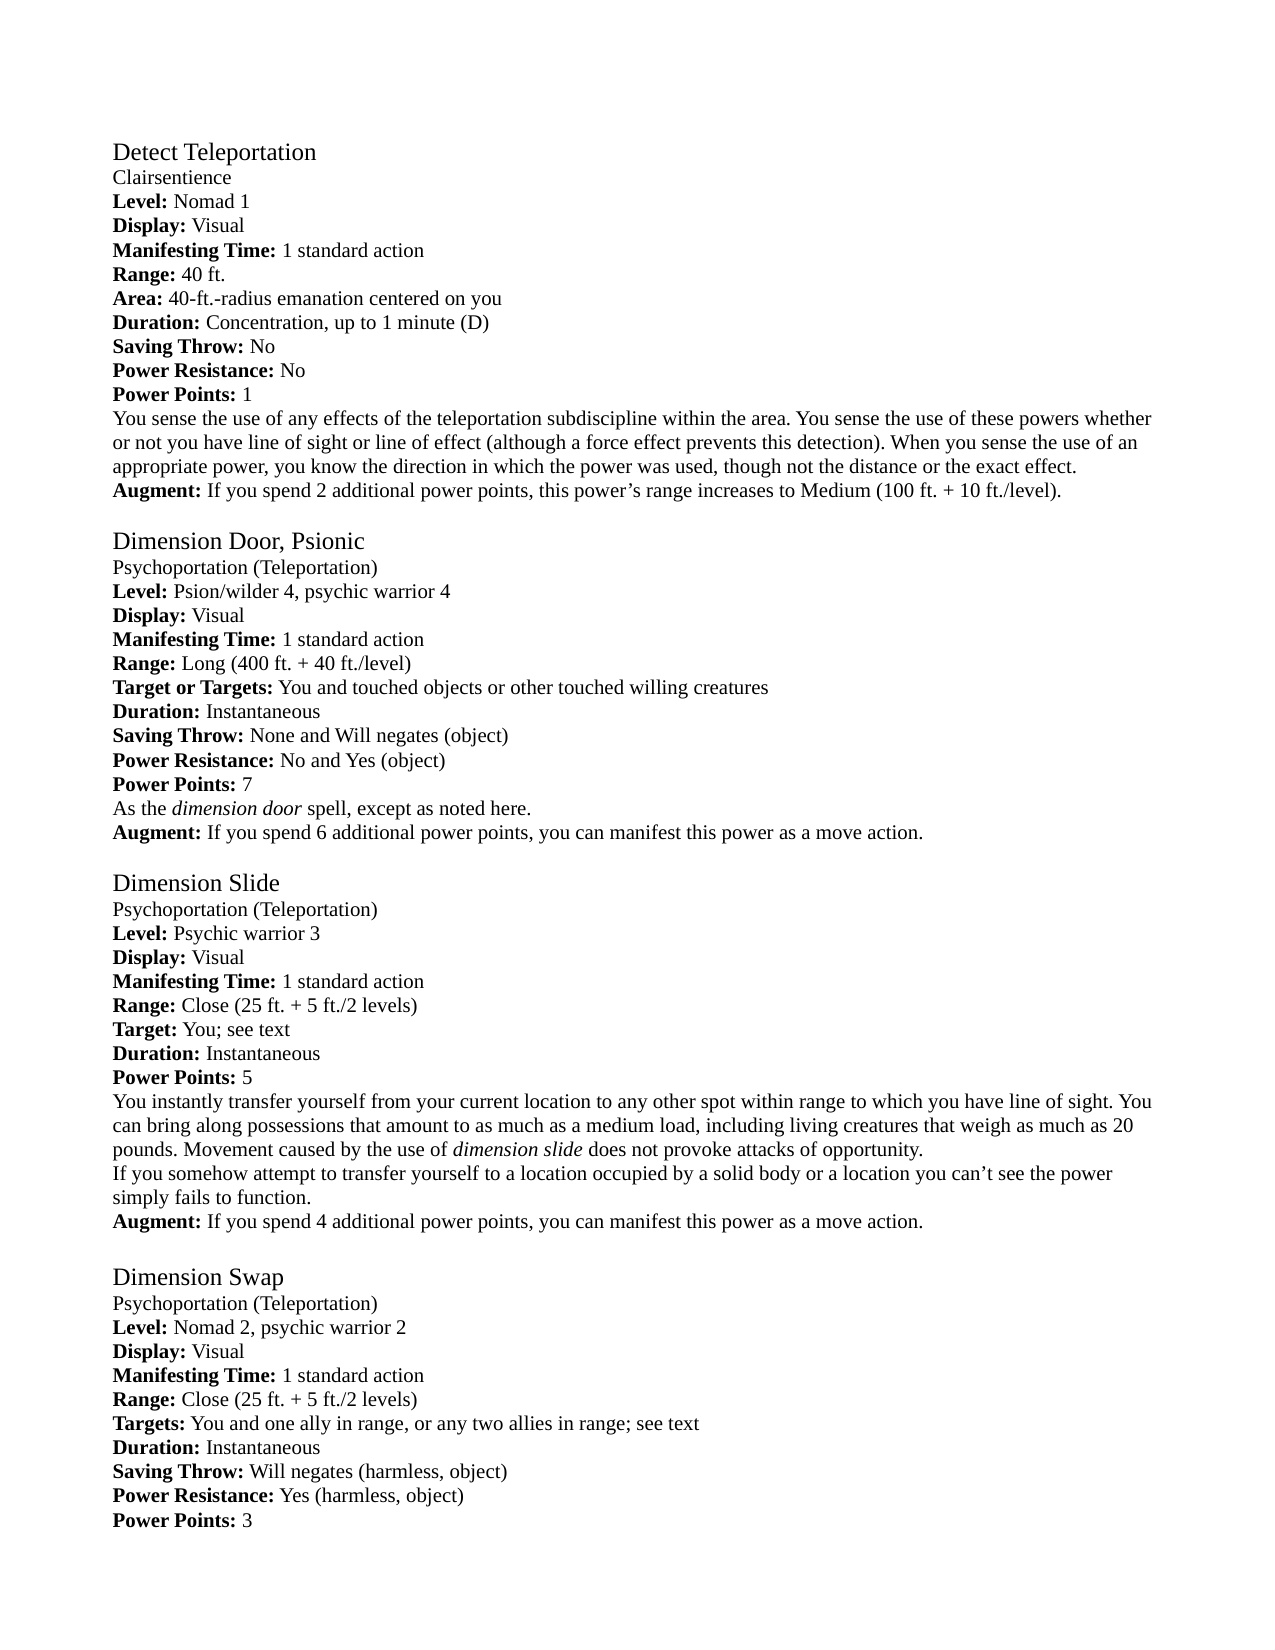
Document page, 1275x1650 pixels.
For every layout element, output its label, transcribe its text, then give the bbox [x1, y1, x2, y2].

text Power Resistance: No [112, 358, 1162, 382]
text Saving Throw: Will negates (harmless, object) [112, 1459, 1162, 1483]
text Power Resistance: Yes (harmless, object) [112, 1483, 1162, 1507]
text Power Points: 1 [112, 382, 1162, 406]
text As the dimension door spell, except as noted here. [112, 796, 1162, 820]
text Target: You; see text [112, 1017, 1162, 1041]
text Area: 40-ft.-radius emanation centered on you [112, 286, 1162, 310]
text Power Points: 5 [112, 1065, 1162, 1089]
text Display: Visual [112, 1339, 1162, 1363]
subtitle Dimension Door, Psionic [112, 526, 1162, 555]
text Power Points: 7 [112, 772, 1162, 796]
text Power Resistance: No and Yes (object) [112, 747, 1162, 772]
text Saving Throw: None and Will negates (object) [112, 723, 1162, 747]
text You instantly transfer yourself from your current location to any other spot within range to which you have line of sight. You can bring along possessions that amount to as much as a medium load, including living creatures that weigh as much as 20 pounds. Movement caused by the use of dimension slide does not provoke attacks of opportunity. [112, 1089, 1162, 1161]
text Duration: Instantaneous [112, 1435, 1162, 1459]
text Duration: Concentration, up to 1 minute (D) [112, 310, 1162, 334]
text Augment: If you spend 2 additional power points, this power’s range increases to Medium (100 ft. + 10 ft./level). [112, 478, 1162, 502]
subtitle Detect Teleportation [112, 137, 1162, 165]
text Psychoportation (Teleportation) [112, 897, 1162, 921]
text Augment: If you spend 4 additional power points, you can manifest this power as a move action. [112, 1209, 1162, 1233]
text Clairsentience [112, 165, 1162, 189]
text Duration: Instantaneous [112, 699, 1162, 723]
text Range: Close (25 ft. + 5 ft./2 levels) [112, 993, 1162, 1017]
text Level: Nomad 2, psychic warrior 2 [112, 1315, 1162, 1339]
text Level: Psychic warrior 3 [112, 921, 1162, 945]
text Level: Psion/wilder 4, psychic warrior 4 [112, 579, 1162, 603]
text Range: 40 ft. [112, 262, 1162, 286]
text Range: Close (25 ft. + 5 ft./2 levels) [112, 1387, 1162, 1411]
text Manifesting Time: 1 standard action [112, 1363, 1162, 1387]
text Manifesting Time: 1 standard action [112, 969, 1162, 993]
text Power Points: 3 [112, 1507, 1162, 1532]
text Targets: You and one ally in range, or any two allies in range; see text [112, 1411, 1162, 1435]
subtitle Dimension Slide [112, 868, 1162, 897]
text Range: Long (400 ft. + 40 ft./level) [112, 651, 1162, 675]
text Augment: If you spend 6 additional power points, you can manifest this power as a move action. [112, 820, 1162, 844]
subtitle Dimension Swap [112, 1262, 1162, 1291]
text Display: Visual [112, 213, 1162, 237]
text Display: Visual [112, 945, 1162, 969]
text Display: Visual [112, 603, 1162, 627]
text If you somehow attempt to transfer yourself to a location occupied by a solid body or a location you can’t see the power simply fails to function. [112, 1161, 1162, 1209]
text Saving Throw: No [112, 334, 1162, 358]
text Duration: Instantaneous [112, 1041, 1162, 1065]
text Level: Nomad 1 [112, 189, 1162, 213]
text Manifesting Time: 1 standard action [112, 237, 1162, 262]
text You sense the use of any effects of the teleportation subdiscipline within the area. You sense the use of these powers whether or not you have line of sight or line of effect (although a force effect prevents this detection). When you sense the use of an appropriate power, you know the direction in which the power was used, though not the distance or the exact effect. [112, 406, 1162, 478]
text Psychoportation (Teleportation) [112, 1291, 1162, 1315]
text Target or Targets: You and touched objects or other touched willing creatures [112, 675, 1162, 699]
text Manifesting Time: 1 standard action [112, 627, 1162, 651]
text Psychoportation (Teleportation) [112, 555, 1162, 579]
